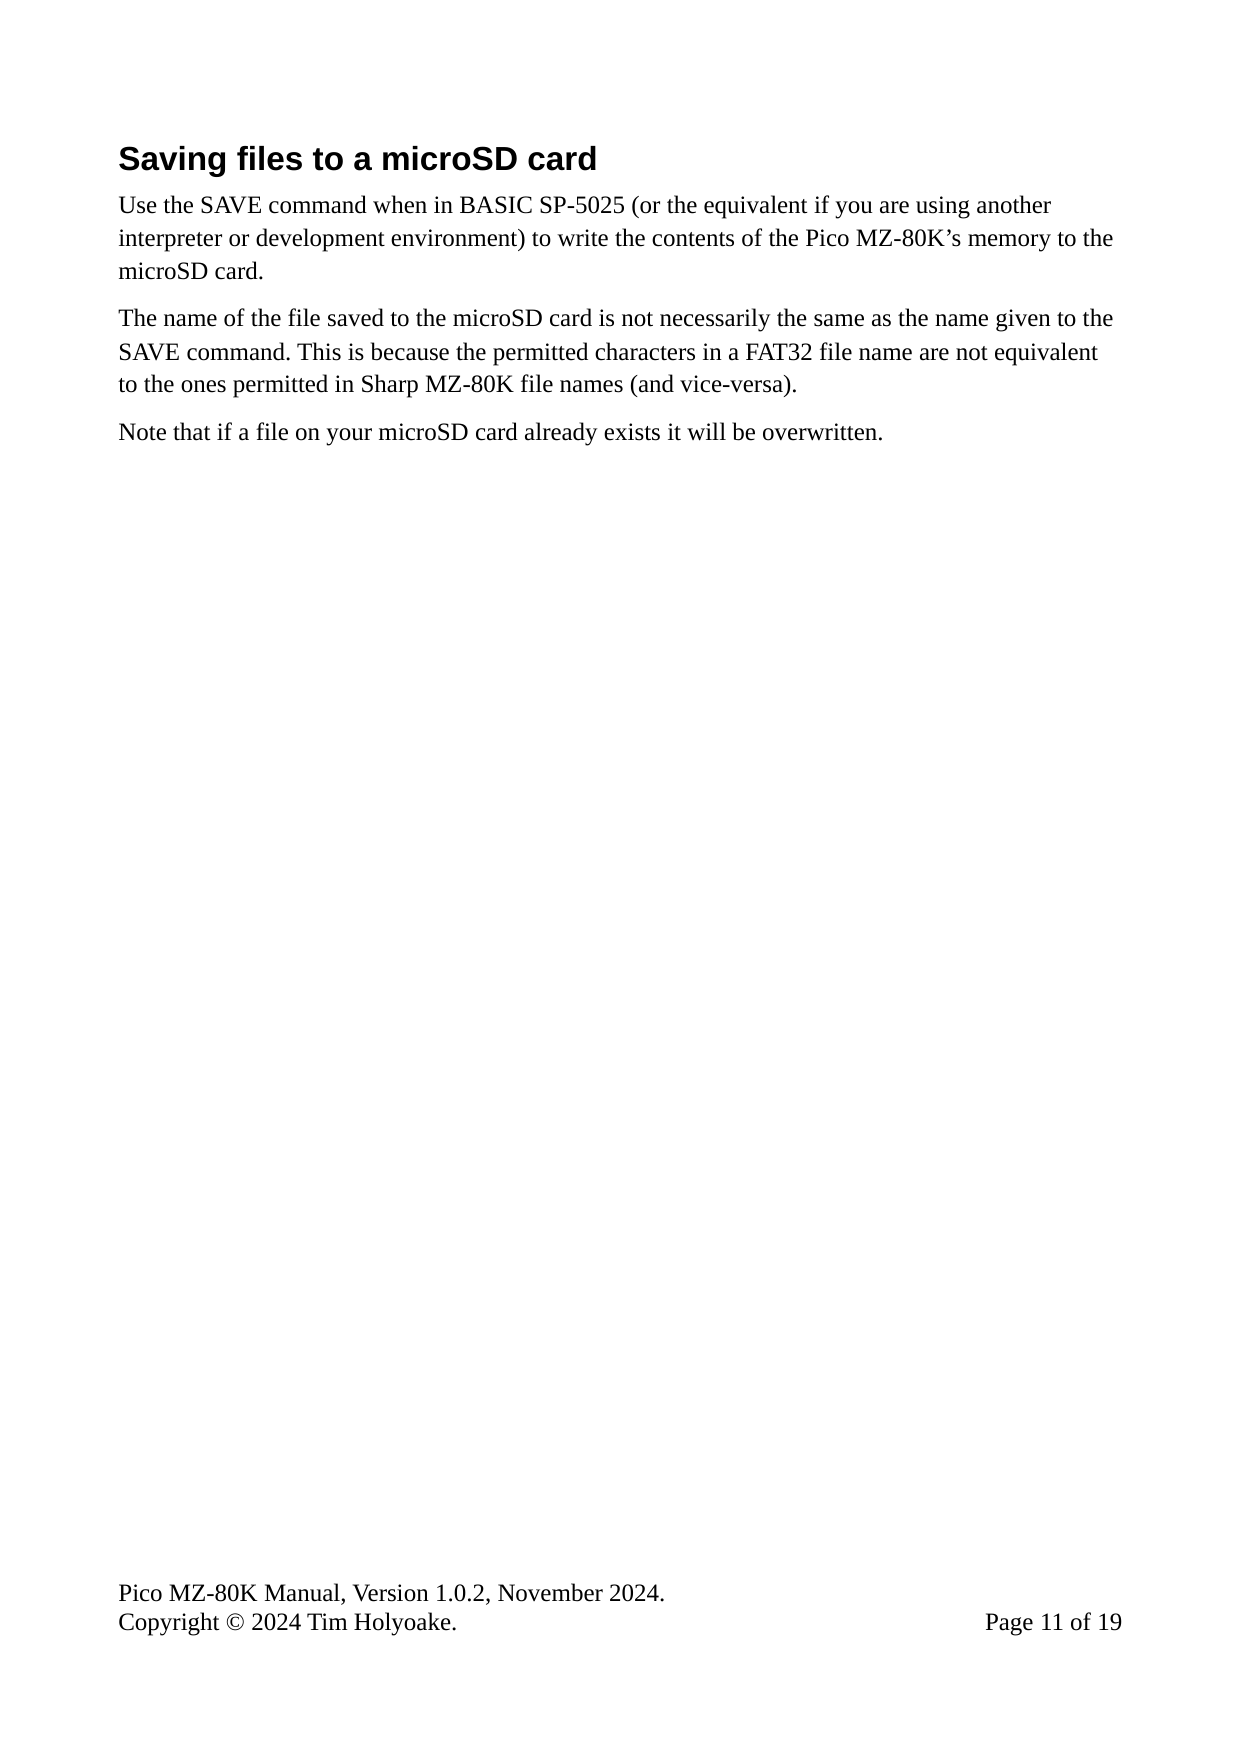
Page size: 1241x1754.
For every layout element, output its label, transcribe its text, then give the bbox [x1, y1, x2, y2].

text The name of the file saved to the microSD card is not necessarily the same as the name given to the SAVE command. This is because the permitted characters in a FAT32 file name are not equivalent to the ones permitted in Sharp MZ-80K file names (and vice-versa). [118, 303, 1122, 398]
text Note that if a file on your microSD card already exists it will be overwritten. [118, 417, 1122, 446]
text Use the SAVE command when in BASIC SP-5025 (or the equivalent if you are using another interpreter or development environment) to write the contents of the Pico MZ-80K’s memory to the microSD card. [118, 190, 1122, 285]
subtitle Saving files to a microSD card [118, 139, 1122, 177]
